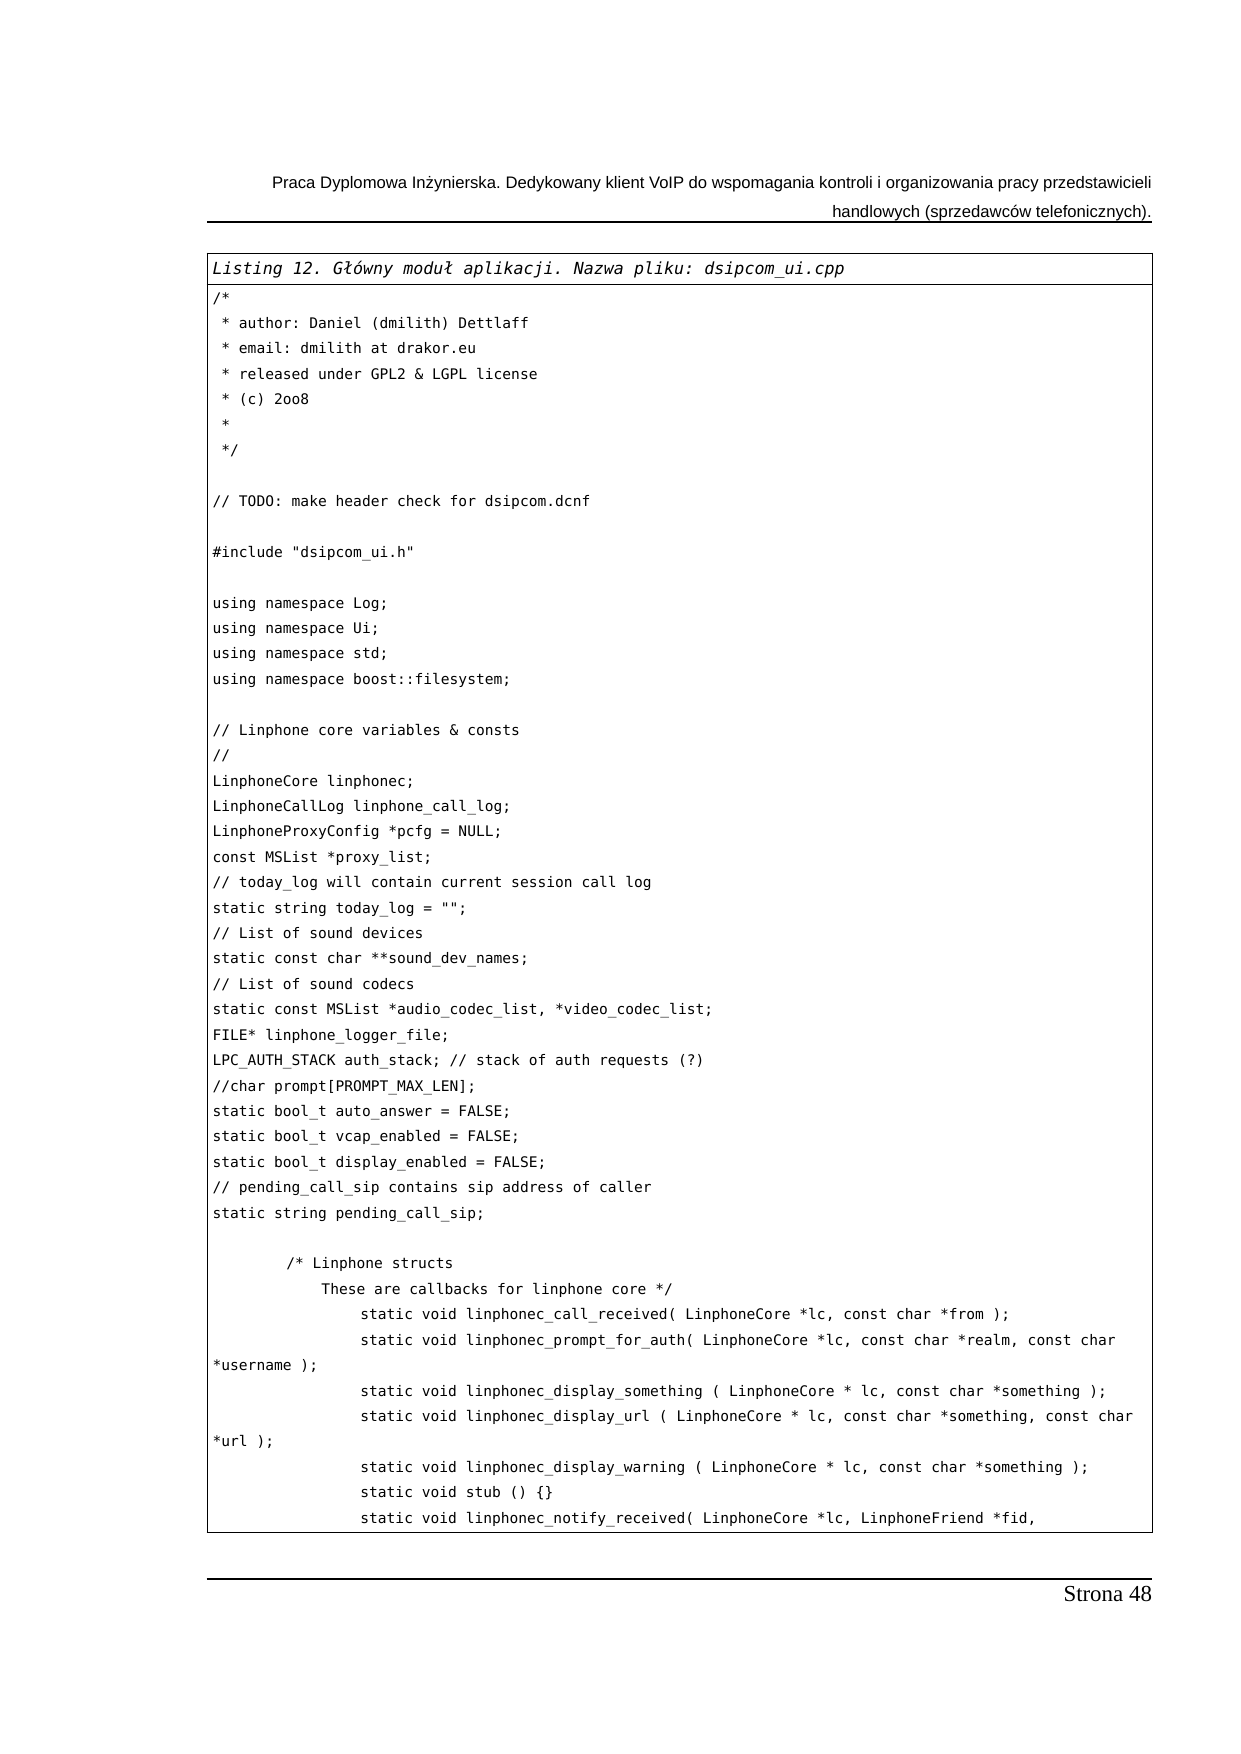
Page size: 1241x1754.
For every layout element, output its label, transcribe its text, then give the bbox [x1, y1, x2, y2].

table_cell /* * author: Daniel (dmilith) Dettlaff * email: dmilith at drakor.eu * released under GPL2 & LGPL license * (c) 2oo8 * */ // TODO: make header check for dsipcom.dcnf #include "dsipcom_ui.h" using namespace Log; using namespace Ui; using namespace std; using namespace boost::filesystem; // Linphone core variables & consts // LinphoneCore linphonec; LinphoneCallLog linphone_call_log; LinphoneProxyConfig *pcfg = NULL; const MSList *proxy_list; // today_log will contain current session call log static string today_log = ""; // List of sound devices static const char **sound_dev_names; // List of sound codecs static const MSList *audio_codec_list, *video_codec_list; FILE* linphone_logger_file; LPC_AUTH_STACK auth_stack; // stack of auth requests (?) //char prompt[PROMPT_MAX_LEN]; static bool_t auto_answer = FALSE; static bool_t vcap_enabled = FALSE; static bool_t display_enabled = FALSE; // pending_call_sip contains sip address of caller static string pending_call_sip; /* Linphone structs These are callbacks for linphone core */ static void linphonec_call_received( LinphoneCore *lc, const char *from ); static void linphonec_prompt_for_auth( LinphoneCore *lc, const char *realm, const char *username ); static void linphonec_display_something ( LinphoneCore * lc, const char *something ); static void linphonec_display_url ( LinphoneCore * lc, const char *something, const char *url ); static void linphonec_display_warning ( LinphoneCore * lc, const char *something ); static void stub () {} static void linphonec_notify_received( LinphoneCore *lc, LinphoneFriend *fid, [208, 285, 1152, 1532]
table_header Listing 12. Główny moduł aplikacji. Nazwa pliku: dsipcom_ui.cpp [208, 254, 1152, 284]
